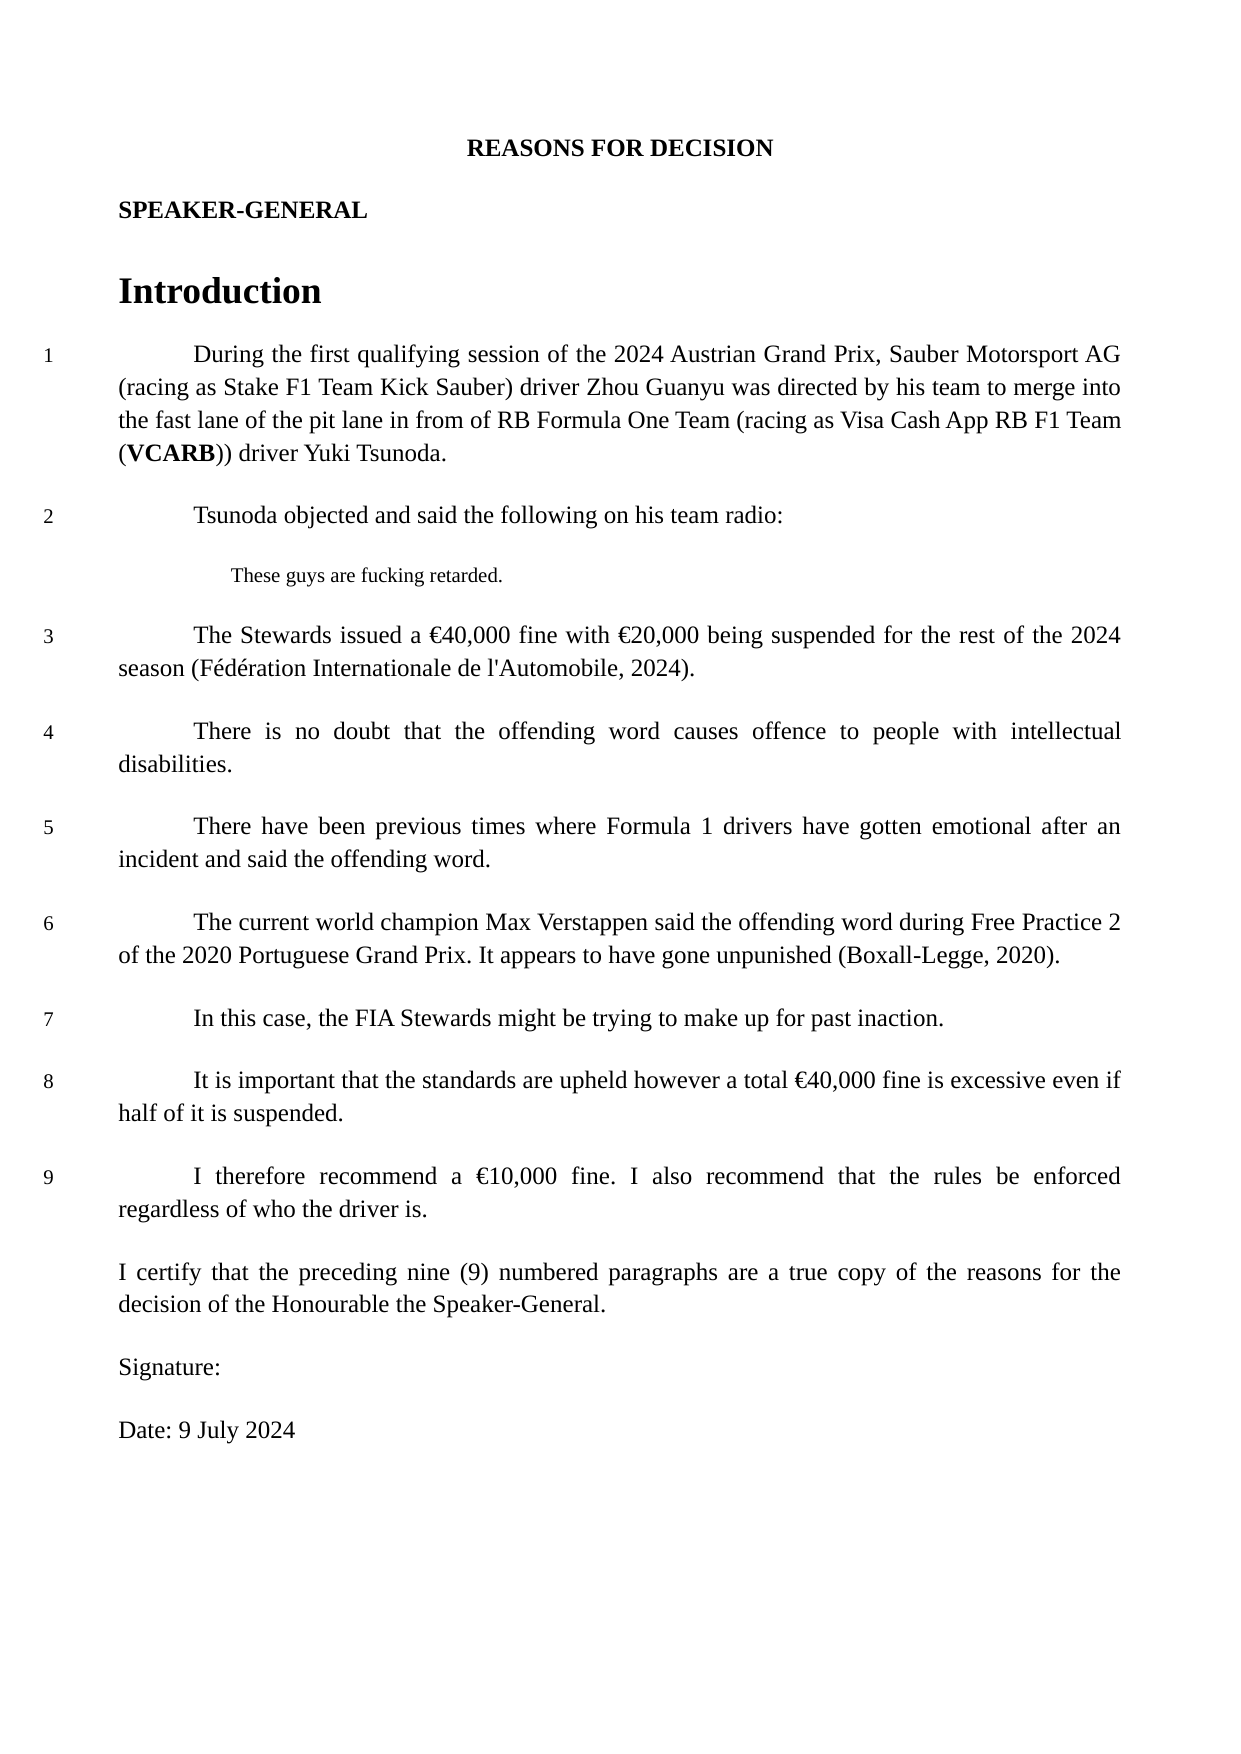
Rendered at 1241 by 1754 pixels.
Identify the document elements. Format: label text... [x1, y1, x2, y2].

list The current world champion Max Verstappen said the offending word during Free Practice 2 of the 2020 Portuguese Grand Prix. It appears to have gone unpunished (Boxall-Legge, 2020). [43, 907, 1122, 969]
list It is important that the standards are upheld however a total €40,000 fine is excessive even if half of it is suspended. [43, 1065, 1122, 1127]
list REASONS FOR DECISION [43, 133, 1122, 162]
list SPEAKER-GENERAL [43, 196, 1122, 224]
list During the first qualifying session of the 2024 Austrian Grand Prix, Sauber Motorsport AG (racing as Stake F1 Team Kick Sauber) driver Zhou Guanyu was directed by his team to merge into the fast lane of the pit lane in from of RB Formula One Team (racing as Visa Cash App RB F1 Team (VCARB)) driver Yuki Tsunoda. [43, 339, 1122, 467]
list There have been previous times where Formula 1 drivers have gotten emotional after an incident and said the offending word. [43, 811, 1122, 873]
list Date: 9 July 2024 [43, 1415, 1122, 1443]
list I therefore recommend a €10,000 fine. I also recommend that the rules be enforced regardless of who the driver is. [43, 1161, 1122, 1223]
list I certify that the preceding nine (9) numbered paragraphs are a true copy of the reasons for the decision of the Honourable the Speaker-General. [43, 1257, 1122, 1318]
list Tsunoda objected and said the following on his team radio: [43, 500, 1122, 529]
list These guys are fucking retarded. [193, 563, 1122, 587]
subtitle Introduction [118, 268, 1122, 311]
list Signature: [43, 1352, 1122, 1381]
list There is no doubt that the offending word causes offence to people with intellectual disabilities. [43, 716, 1122, 778]
list The Stewards issued a €40,000 fine with €20,000 being suspended for the rest of the 2024 season (Fédération Internationale de l'Automobile, 2024). [43, 620, 1122, 682]
list In this case, the FIA Stewards might be trying to make up for past inaction. [43, 1003, 1122, 1031]
